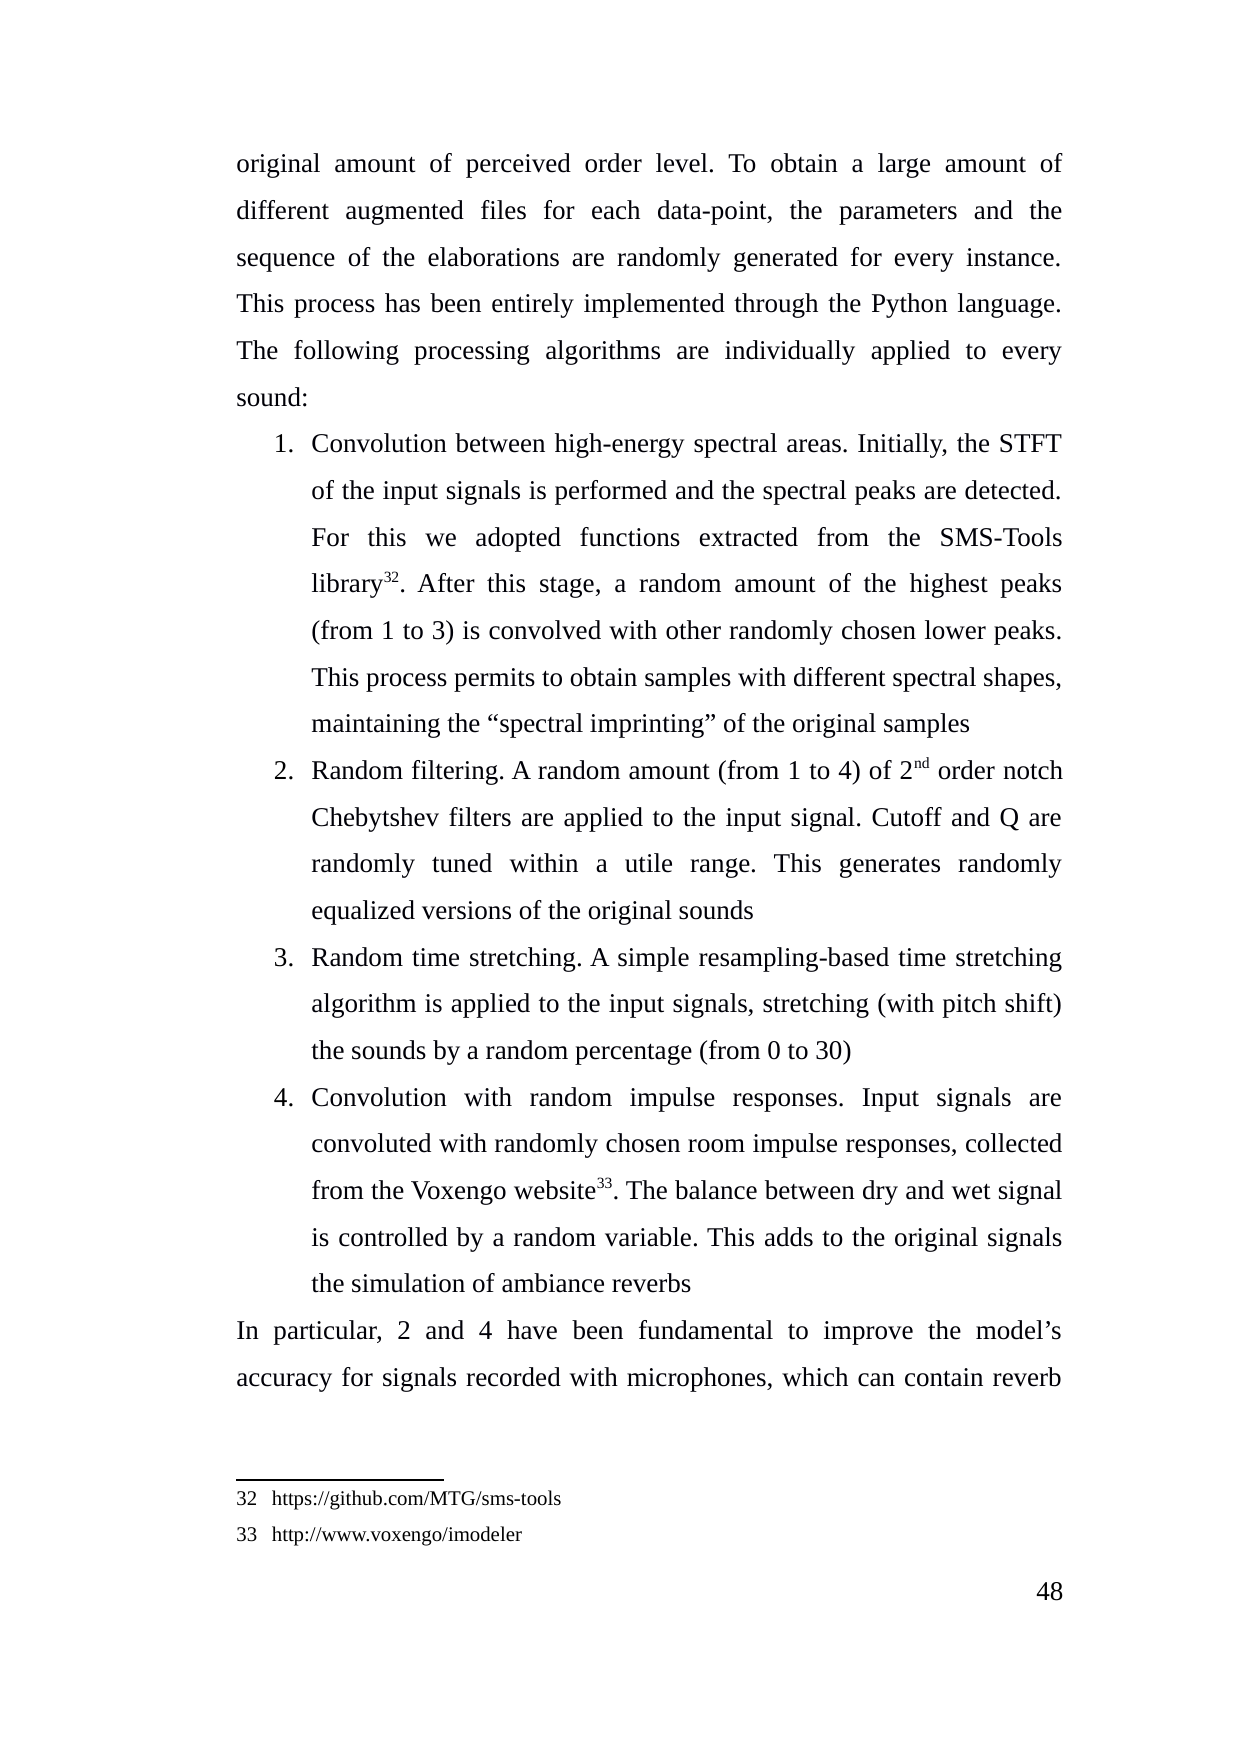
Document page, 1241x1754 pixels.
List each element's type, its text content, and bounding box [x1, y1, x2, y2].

list Random filtering. A random amount (from 1 to 4) of 2nd order notch Chebytshev filters are applied to the input signal. Cutoff and Q are randomly tuned within a utile range. This generates randomly equalized versions of the original sounds [274, 754, 1063, 925]
list https://github.com/MTG/sms-tools [236, 1486, 1063, 1510]
list http://www.voxengo/imodeler [236, 1522, 1063, 1546]
list Convolution between high-energy spectral areas. Initially, the STFT of the input signals is performed and the spectral peaks are detected. For this we adopted functions extracted from the SMS-Tools library. After this stage, a random amount of the highest peaks (from 1 to 3) is convolved with other randomly chosen lower peaks. This process permits to obtain samples with different spectral shapes, maintaining the “spectral imprinting” of the original samples [274, 428, 1063, 739]
list Random time stretching. A simple resampling-based time stretching algorithm is applied to the input signals, stretching (with pitch shift) the sounds by a random percentage (from 0 to 30) [274, 941, 1063, 1065]
text original amount of perceived order level. To obtain a large amount of different augmented files for each data-point, the parameters and the sequence of the elaborations are randomly generated for every instance. This process has been entirely implemented through the Python language. The following processing algorithms are individually applied to every sound: [236, 148, 1063, 412]
text In particular, 2 and 4 have been fundamental to improve the model’s accuracy for signals recorded with microphones, which can contain reverb [236, 1314, 1063, 1392]
list Convolution with random impulse responses. Input signals are convoluted with randomly chosen room impulse responses, collected from the Voxengo website. The balance between dry and wet signal is controlled by a random variable. This adds to the original signals the simulation of ambiance reverbs [274, 1081, 1063, 1299]
